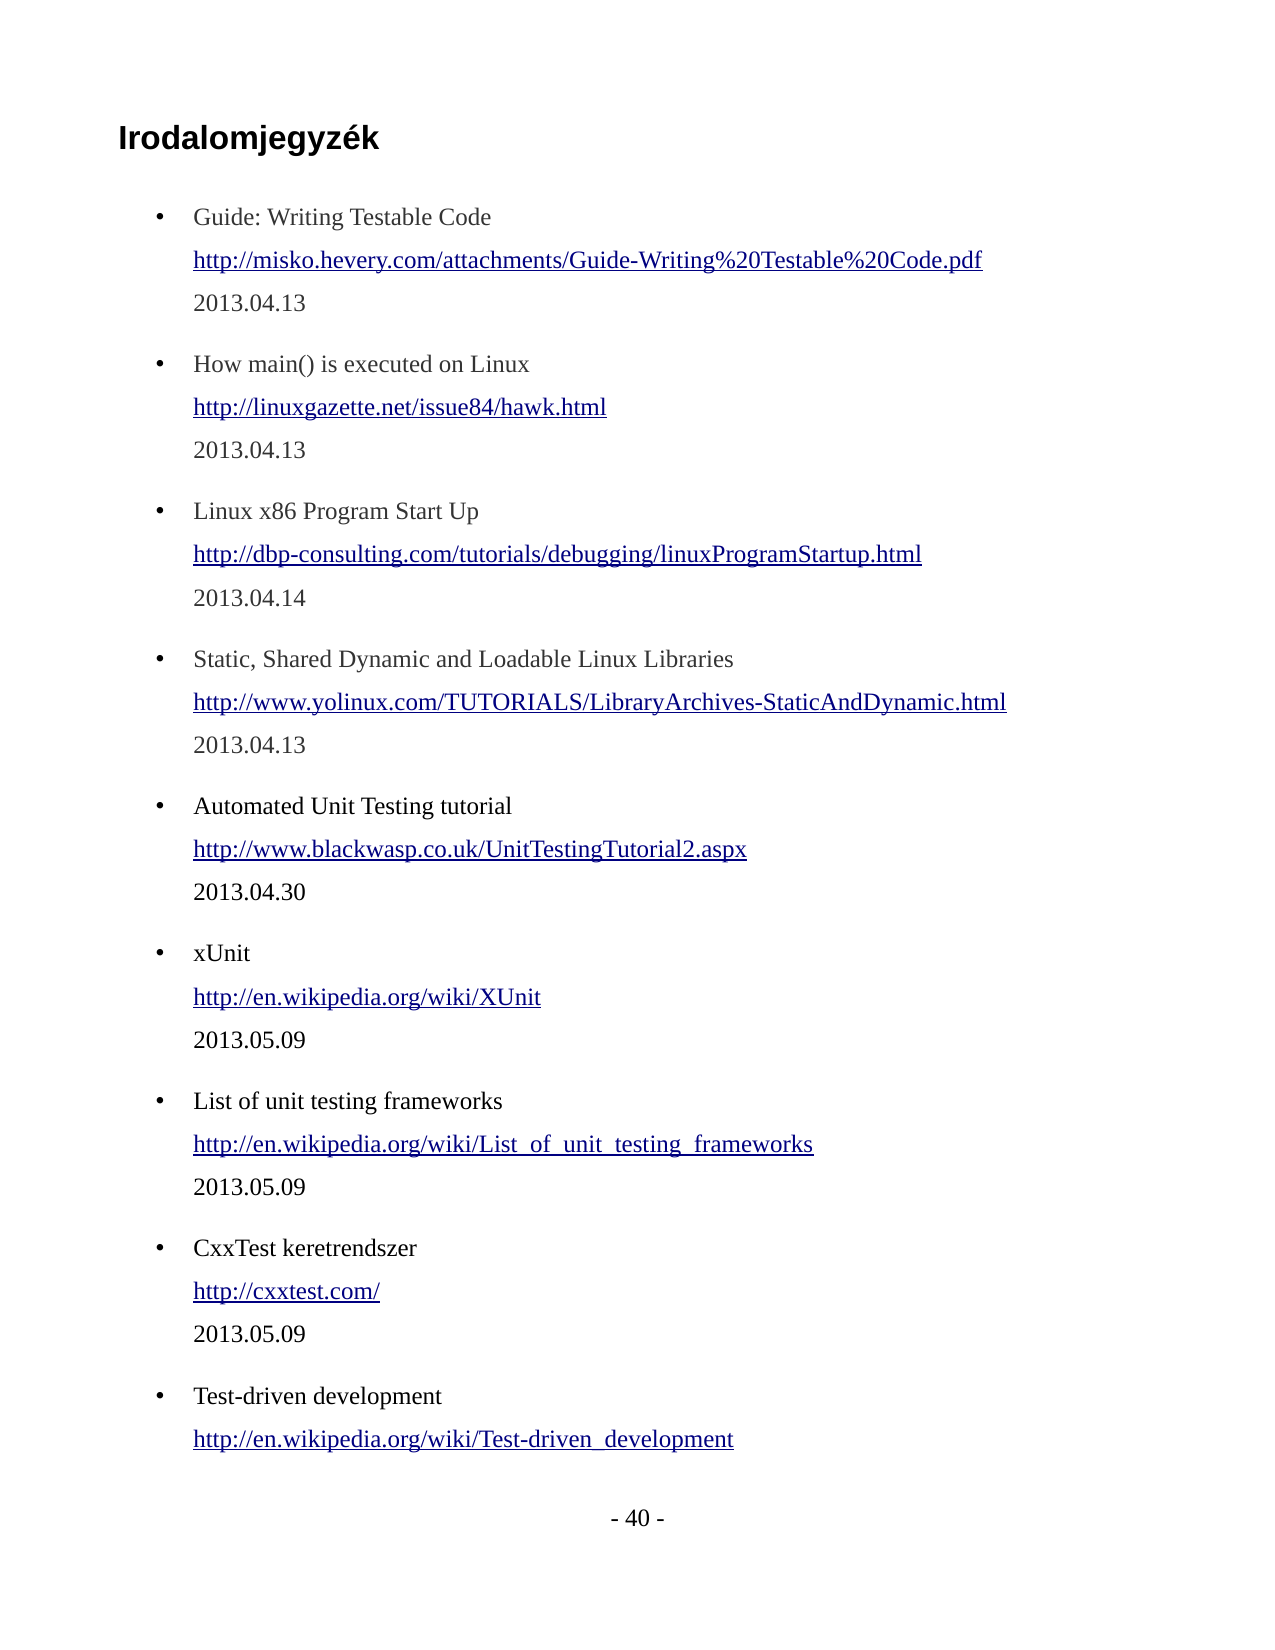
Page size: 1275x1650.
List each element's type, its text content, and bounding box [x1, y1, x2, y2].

list List of unit testing frameworks http://en.wikipedia.org/wiki/List_of_unit_testing_frameworks 2013.05.09 [156, 1086, 1157, 1201]
list Static, Shared Dynamic and Loadable Linux Libraries http://www.yolinux.com/TUTORIALS/LibraryArchives-StaticAndDynamic.html 2013.04.13 [156, 644, 1157, 759]
list CxxTest keretrendszer http://cxxtest.com/ 2013.05.09 [156, 1233, 1157, 1348]
list Linux x86 Program Start Up http://dbp-consulting.com/tutorials/debugging/linuxProgramStartup.html 2013.04.14 [156, 496, 1157, 611]
list Test-driven development http://en.wikipedia.org/wiki/Test-driven_development [156, 1381, 1157, 1453]
subtitle Irodalomjegyzék [118, 118, 1157, 157]
list xUnit http://en.wikipedia.org/wiki/XUnit 2013.05.09 [156, 938, 1157, 1053]
list Guide: Writing Testable Code http://misko.hevery.com/attachments/Guide-Writing%20Testable%20Code.pdf 2013.04.13 [156, 202, 1157, 317]
list How main() is executed on Linux http://linuxgazette.net/issue84/hawk.html 2013.04.13 [156, 349, 1157, 464]
list Automated Unit Testing tutorial http://www.blackwasp.co.uk/UnitTestingTutorial2.aspx 2013.04.30 [156, 791, 1157, 906]
